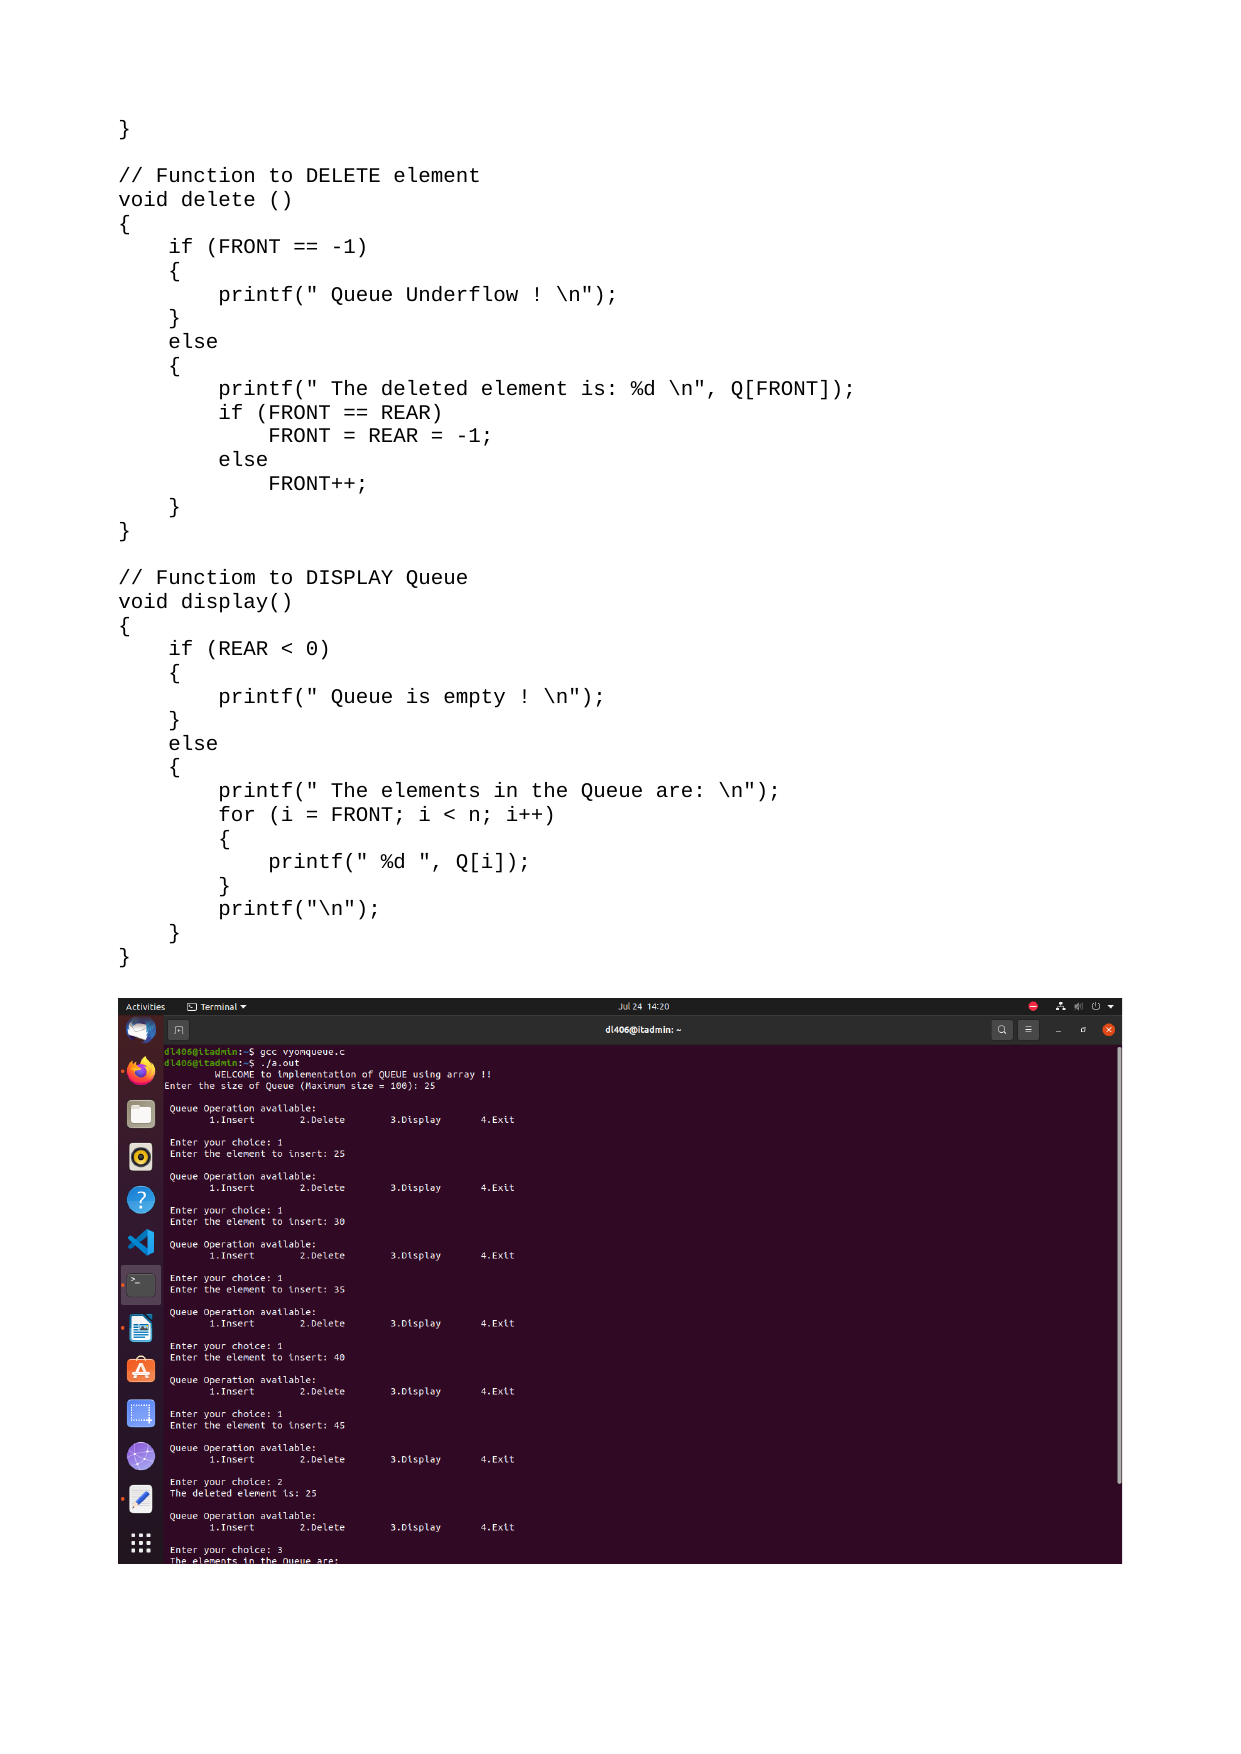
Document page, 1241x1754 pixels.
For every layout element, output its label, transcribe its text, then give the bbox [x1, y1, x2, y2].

text printf(" Queue is empty ! \n"); [118, 686, 1122, 709]
text } [118, 946, 1122, 969]
text void display() [118, 591, 1122, 615]
text printf(" The deleted element is: %d \n", Q[FRONT]); [118, 378, 1122, 402]
text { [118, 354, 1122, 378]
text printf(" %d ", Q[i]); [118, 851, 1122, 875]
text // Function to DELETE element [118, 165, 1122, 189]
text } [118, 520, 1122, 544]
text { [118, 662, 1122, 686]
text { [118, 757, 1122, 780]
text } [118, 307, 1122, 331]
text } [118, 709, 1122, 733]
text } [118, 875, 1122, 898]
text if (REAR < 0) [118, 638, 1122, 662]
text { [118, 213, 1122, 236]
text { [118, 260, 1122, 284]
text else [118, 331, 1122, 354]
text if (FRONT == REAR) [118, 402, 1122, 426]
text printf("\n"); [118, 898, 1122, 922]
text { [118, 615, 1122, 638]
text } [118, 922, 1122, 946]
text { [118, 827, 1122, 851]
text printf(" The elements in the Queue are: \n"); [118, 780, 1122, 804]
text void delete () [118, 189, 1122, 213]
text printf(" Queue Underflow ! \n"); [118, 284, 1122, 307]
text FRONT++; [118, 473, 1122, 496]
text if (FRONT == -1) [118, 236, 1122, 260]
text for (i = FRONT; i < n; i++) [118, 804, 1122, 827]
text else [118, 733, 1122, 757]
text else [118, 449, 1122, 473]
text } [118, 118, 1122, 142]
text // Functiom to DISPLAY Queue [118, 567, 1122, 591]
text } [118, 496, 1122, 520]
picture [118, 998, 1123, 1564]
text FRONT = REAR = -1; [118, 426, 1122, 449]
